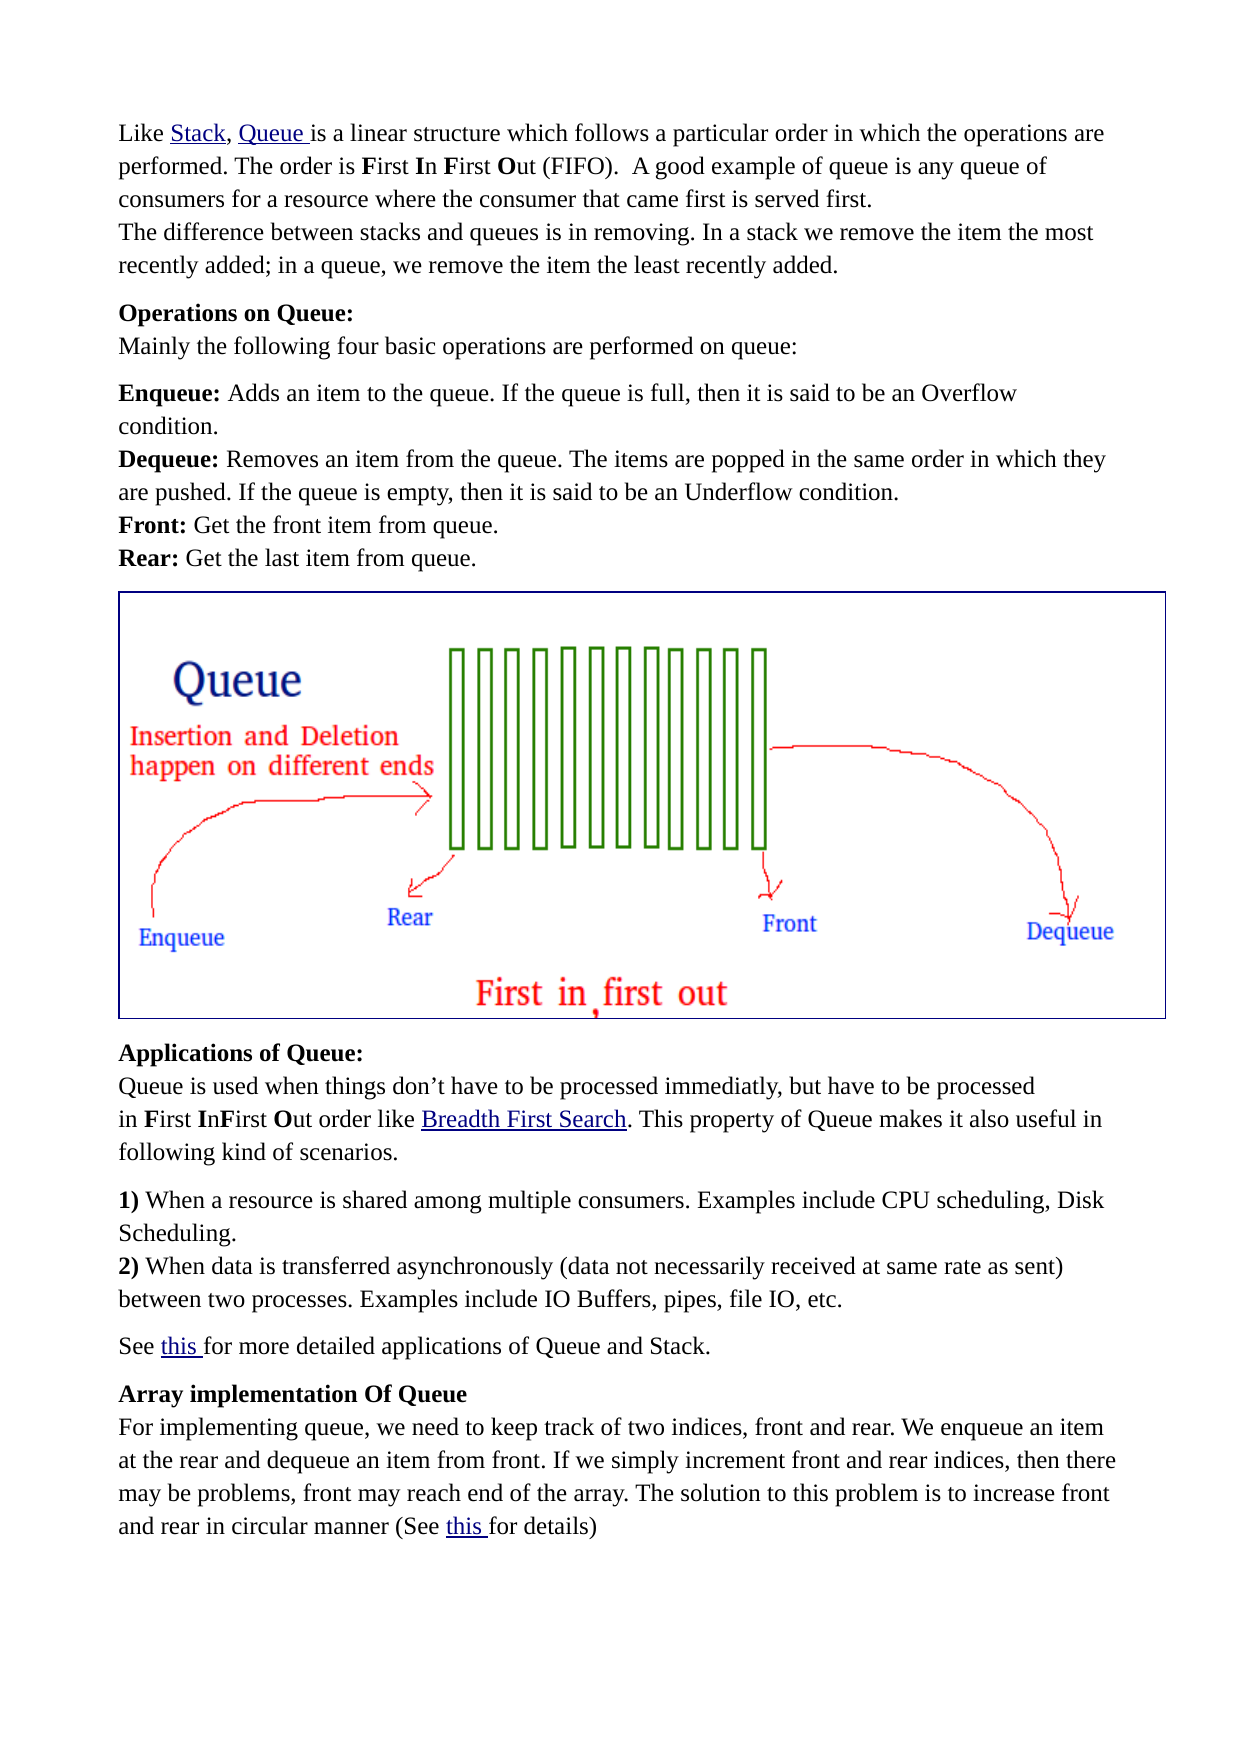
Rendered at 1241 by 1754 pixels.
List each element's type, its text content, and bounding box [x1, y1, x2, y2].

text 1) When a resource is shared among multiple consumers. Examples include CPU scheduling, Disk Scheduling. 2) When data is transferred asynchronously (data not necessarily received at same rate as sent) between two processes. Examples include IO Buffers, pipes, file IO, etc. [118, 1185, 1122, 1313]
text Like Stack, Queue is a linear structure which follows a particular order in which the operations are performed. The order is First In First Out (FIFO). A good example of queue is any queue of consumers for a resource where the consumer that came first is served first. The difference between stacks and queues is in removing. In a stack we remove the item the most recently added; in a queue, we remove the item the least recently added. [118, 118, 1122, 279]
text Array implementation Of Queue For implementing queue, we need to keep track of two indices, front and rear. We enqueue an item at the rear and dequeue an item from front. If we simply increment front and rear indices, then there may be problems, front may reach end of the array. The solution to this problem is to increase front and rear in circular manner (See this for details) [118, 1379, 1122, 1540]
text Operations on Queue: Mainly the following four basic operations are performed on queue: [118, 298, 1122, 359]
picture [120, 593, 1165, 1018]
text Enqueue: Adds an item to the queue. If the queue is full, then it is said to be an Overflow condition. Dequeue: Removes an item from the queue. The items are popped in the same order in which they are pushed. If the queue is empty, then it is said to be an Underflow condition. Front: Get the front item from queue. Rear: Get the last item from queue. [118, 378, 1122, 572]
text Applications of Queue: Queue is used when things don’t have to be processed immediatly, but have to be processed in First InFirst Out order like Breadth First Search. This property of Queue makes it also useful in following kind of scenarios. [118, 1038, 1122, 1166]
text See this for more detailed applications of Queue and Stack. [118, 1331, 1122, 1360]
